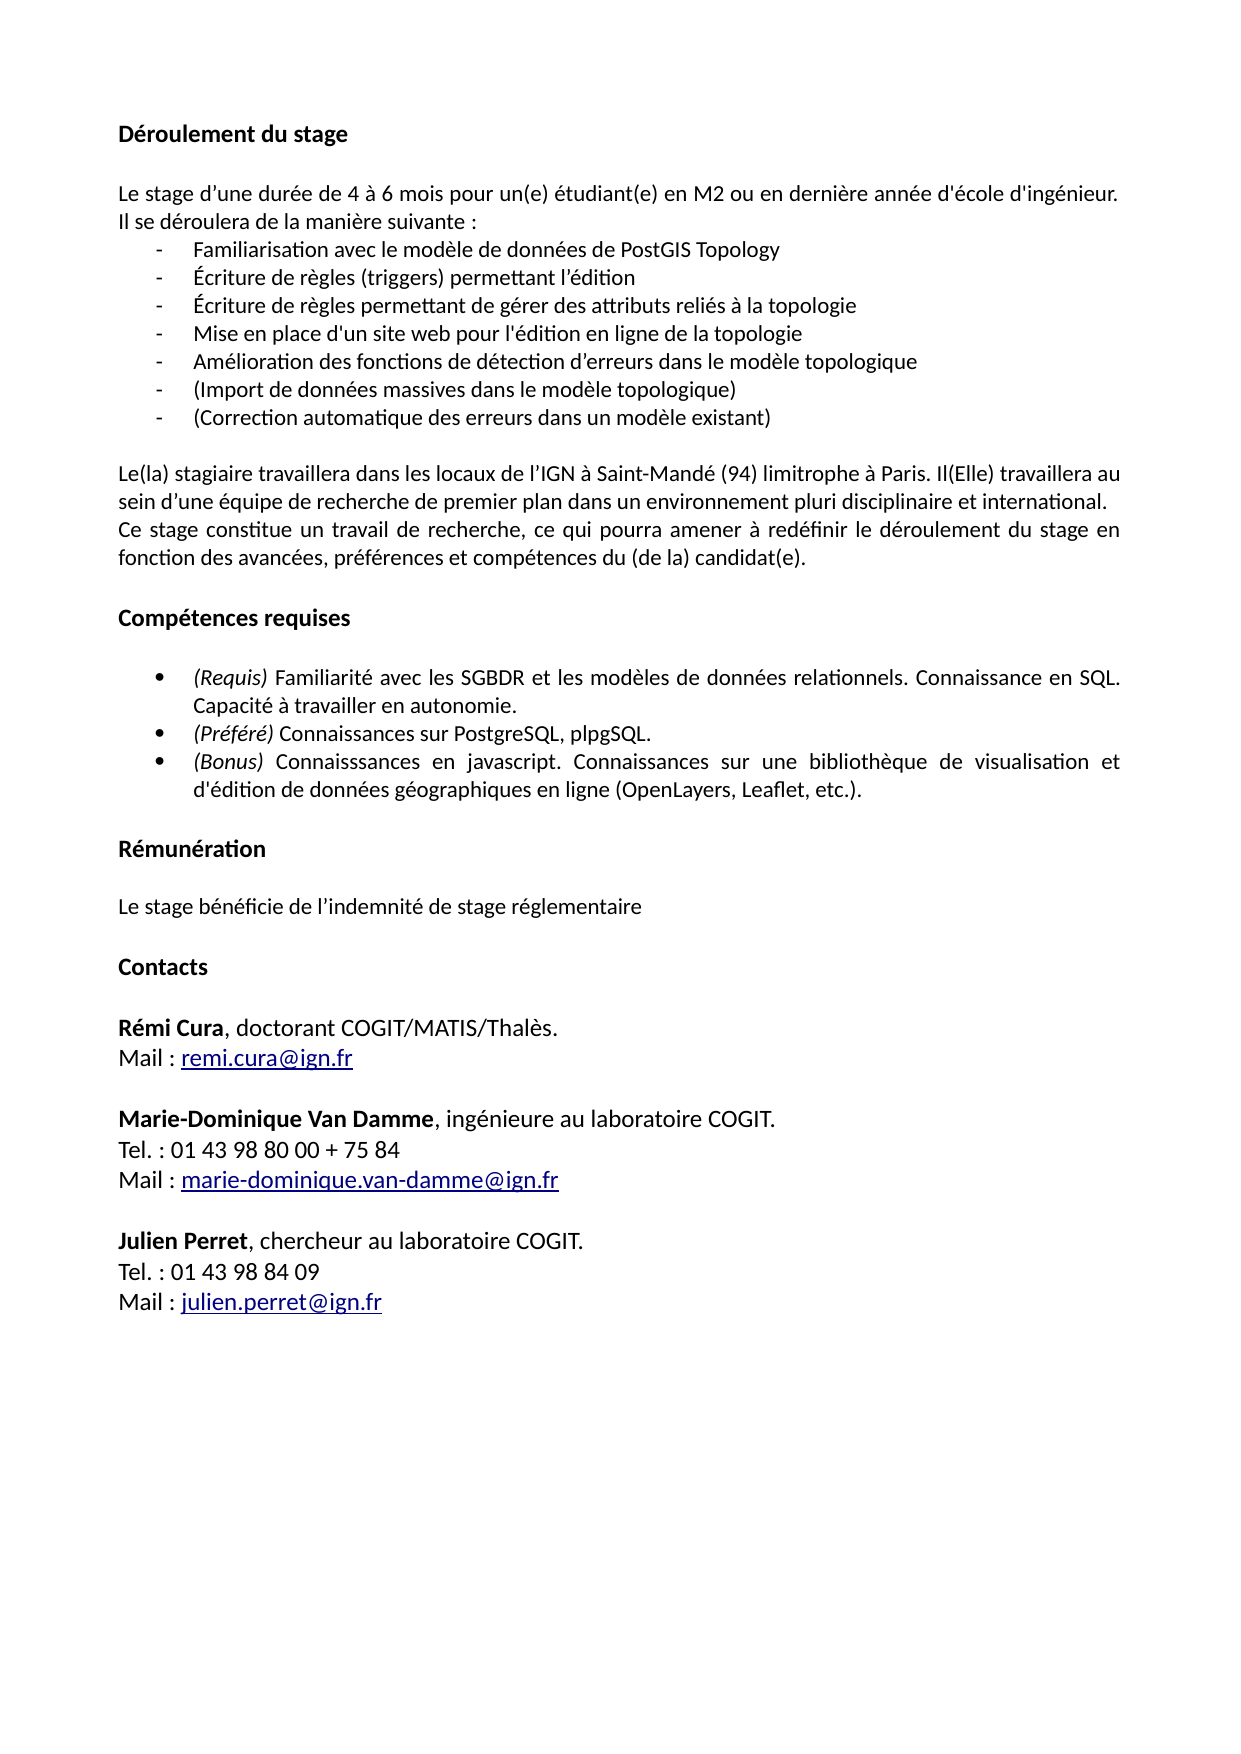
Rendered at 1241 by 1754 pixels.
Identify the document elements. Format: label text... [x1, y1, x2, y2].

list Le(la) stagiaire travaillera dans les locaux de l’IGN à Saint-Mandé (94) limitrophe à Paris. Il(Elle) travaillera au sein d’une équipe de recherche de premier plan dans un environnement pluri disciplinaire et international. [118, 459, 1122, 515]
list Mise en place d'un site web pour l'édition en ligne de la topologie [156, 319, 1122, 347]
text Mail : julien.perret@ign.fr [118, 1286, 1122, 1317]
list Amélioration des fonctions de détection d’erreurs dans le modèle topologique [156, 347, 1122, 375]
text Tel. : 01 43 98 80 00 + 75 84 [118, 1134, 1122, 1164]
text Rémunération [118, 834, 1122, 864]
list Écriture de règles (triggers) permettant l’édition [156, 263, 1122, 291]
text Marie-Dominique Van Damme, ingénieure au laboratoire COGIT. [118, 1103, 1122, 1134]
list Ce stage constitue un travail de recherche, ce qui pourra amener à redéfinir le déroulement du stage en fonction des avancées, préférences et compétences du (de la) candidat(e). [118, 515, 1122, 571]
text Julien Perret, chercheur au laboratoire COGIT. [118, 1225, 1122, 1256]
text Mail : marie-dominique.van-damme@ign.fr [118, 1164, 1122, 1195]
text Déroulement du stage [118, 118, 1122, 149]
list Écriture de règles permettant de gérer des attributs reliés à la topologie [156, 291, 1122, 319]
list (Préféré) Connaissances sur PostgreSQL, plpgSQL. [156, 719, 1122, 747]
text Tel. : 01 43 98 84 09 [118, 1256, 1122, 1286]
list (Correction automatique des erreurs dans un modèle existant) [156, 403, 1122, 431]
list (Requis) Familiarité avec les SGBDR et les modèles de données relationnels. Connaissance en SQL. Capacité à travailler en autonomie. [156, 663, 1122, 719]
list Familiarisation avec le modèle de données de PostGIS Topology [156, 235, 1122, 263]
text Rémi Cura, doctorant COGIT/MATIS/Thalès. [118, 1012, 1122, 1042]
list (Bonus) Connaisssances en javascript. Connaissances sur une bibliothèque de visualisation et d'édition de données géographiques en ligne (OpenLayers, Leaflet, etc.). [156, 747, 1122, 803]
text Compétences requises [118, 602, 1122, 632]
text Contacts [118, 951, 1122, 981]
list (Import de données massives dans le modèle topologique) [156, 375, 1122, 403]
text Mail : remi.cura@ign.fr [118, 1042, 1122, 1073]
text Le stage bénéficie de l’indemnité de stage réglementaire [118, 892, 1122, 920]
text Le stage d’une durée de 4 à 6 mois pour un(e) étudiant(e) en M2 ou en dernière année d'école d'ingénieur. Il se déroulera de la manière suivante : [118, 179, 1122, 235]
